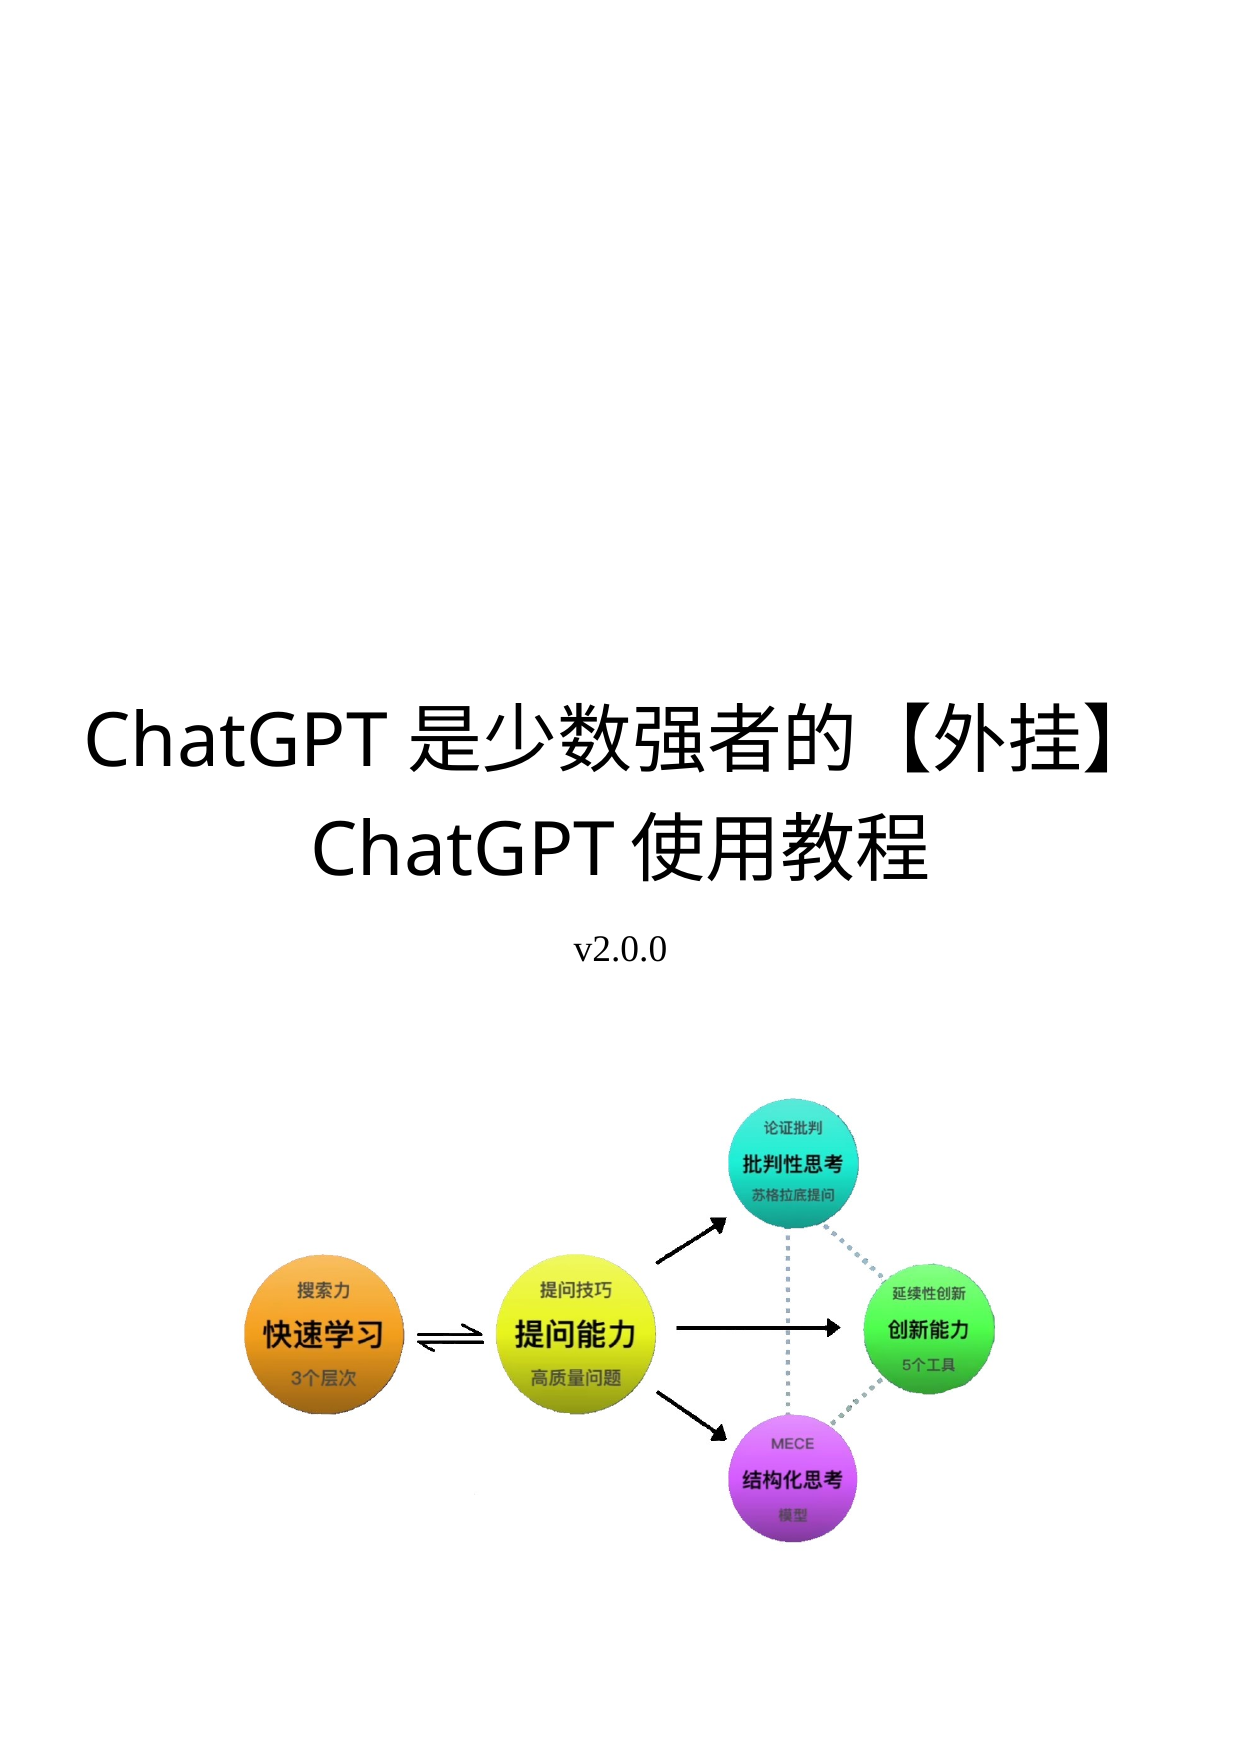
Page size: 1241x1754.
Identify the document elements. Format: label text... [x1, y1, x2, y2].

text ChatGPT 是少数强者的【外挂】 [59, 680, 1181, 789]
text v2.0.0 [59, 926, 1181, 969]
text ChatGPT使用教程 [59, 789, 1181, 898]
picture [207, 1067, 1023, 1556]
